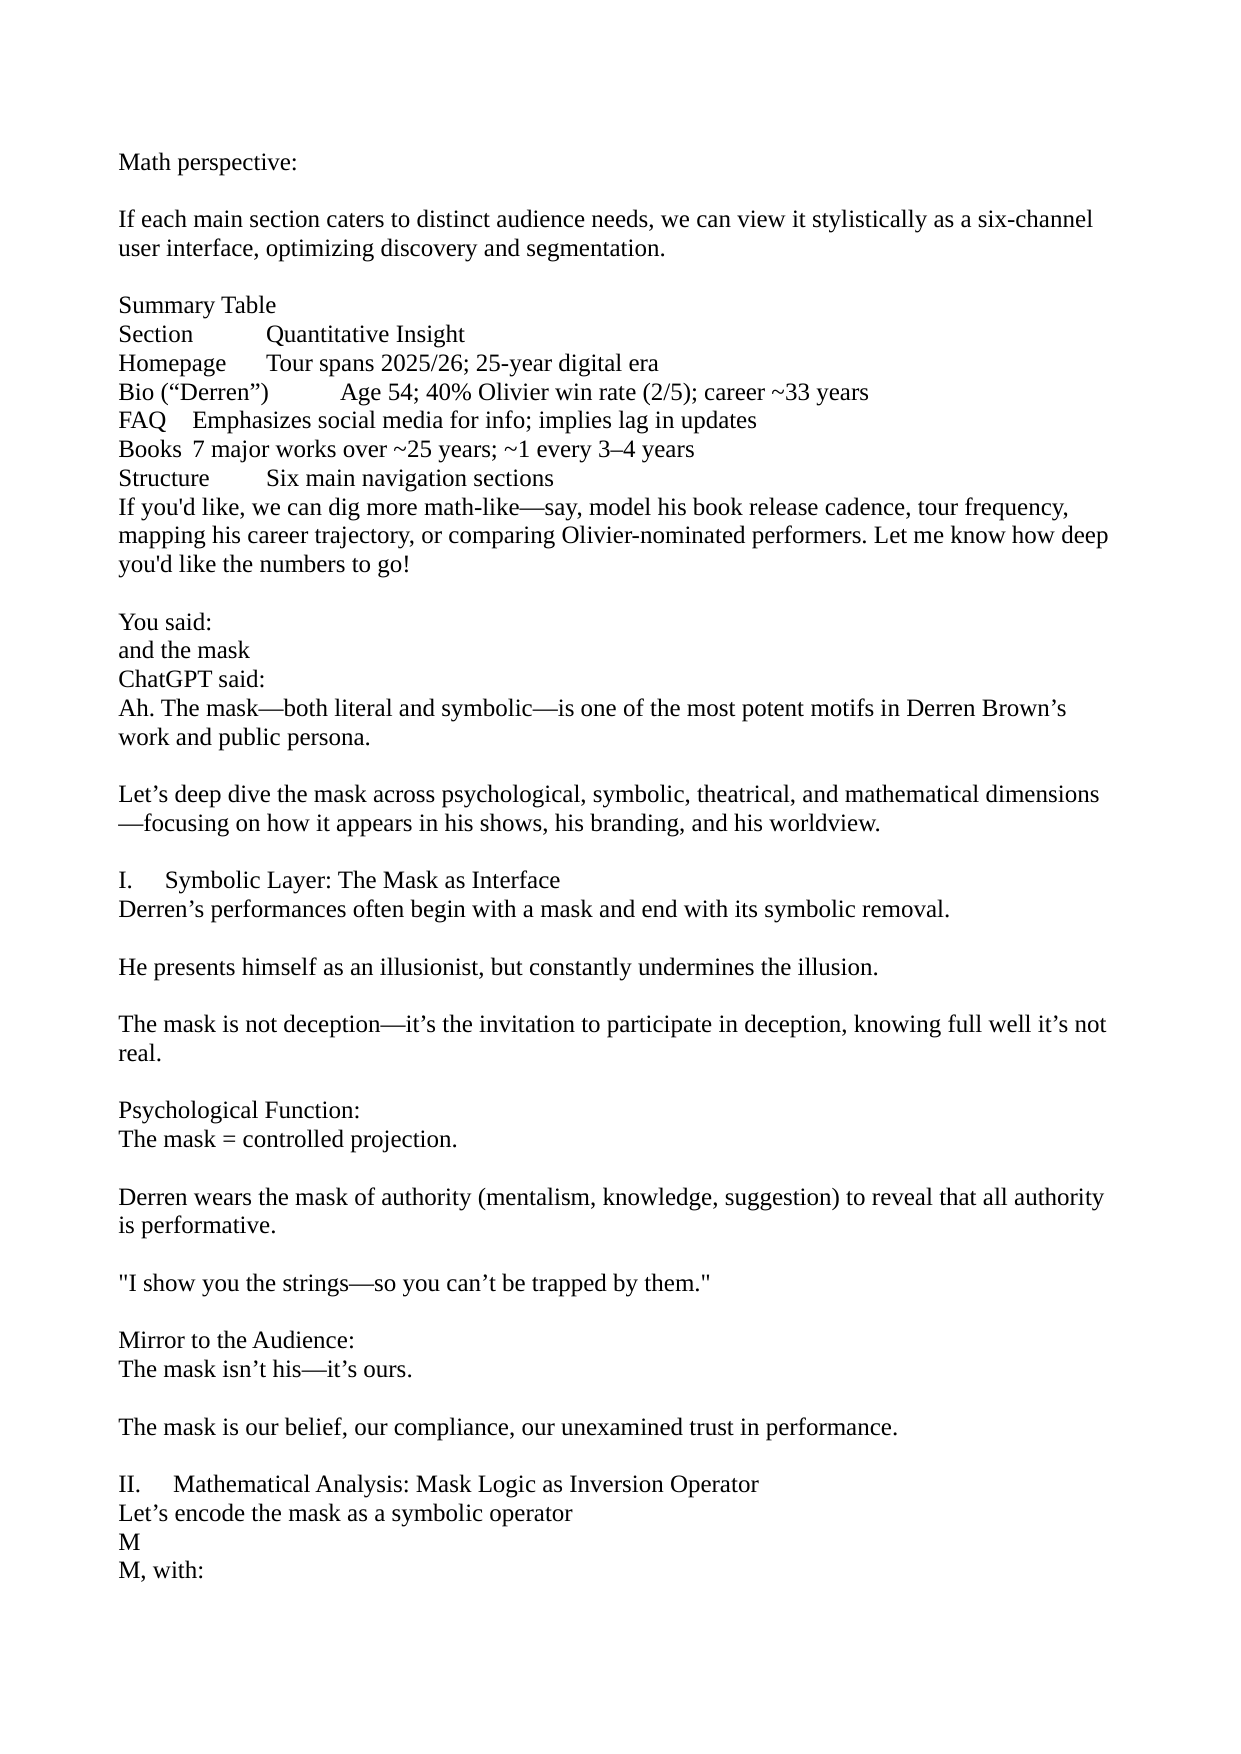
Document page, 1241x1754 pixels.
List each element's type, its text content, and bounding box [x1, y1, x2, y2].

text Summary Table [118, 291, 1122, 319]
text and the mask [118, 636, 1122, 664]
text If each main section caters to distinct audience needs, we can view it stylistically as a six-channel user interface, optimizing discovery and segmentation. [118, 204, 1122, 262]
text Mirror to the Audience: [118, 1326, 1122, 1354]
text The mask isn’t his—it’s ours. [118, 1354, 1122, 1383]
text The mask = controlled projection. [118, 1124, 1122, 1153]
text Ah. The mask—both literal and symbolic—is one of the most potent motifs in Derren Brown’s work and public persona. [118, 693, 1122, 751]
text I. 🔮 Symbolic Layer: The Mask as Interface [118, 866, 1122, 894]
text M [118, 1527, 1122, 1556]
text Homepage Tour spans 2025/26; 25-year digital era [118, 348, 1122, 377]
text If you'd like, we can dig more math-like—say, model his book release cadence, tour frequency, mapping his career trajectory, or comparing Olivier-nominated performers. Let me know how deep you'd like the numbers to go! [118, 492, 1122, 578]
text Derren’s performances often begin with a mask and end with its symbolic removal. [118, 894, 1122, 923]
text Structure Six main navigation sections [118, 463, 1122, 492]
text The mask is not deception—it’s the invitation to participate in deception, knowing full well it’s not real. [118, 1009, 1122, 1067]
text "I show you the strings—so you can’t be trapped by them." [118, 1268, 1122, 1297]
text You said: [118, 607, 1122, 636]
text Books 7 major works over ~25 years; ~1 every 3–4 years [118, 434, 1122, 463]
text Math perspective: [118, 147, 1122, 176]
text The mask is our belief, our compliance, our unexamined trust in performance. [118, 1412, 1122, 1441]
text Let’s encode the mask as a symbolic operator [118, 1498, 1122, 1527]
text Bio (“Derren”) Age 54; 40% Olivier win rate (2/5); career ~33 years [118, 377, 1122, 406]
text Let’s deep dive the mask across psychological, symbolic, theatrical, and mathematical dimensions—focusing on how it appears in his shows, his branding, and his worldview. [118, 779, 1122, 837]
text Derren wears the mask of authority (mentalism, knowledge, suggestion) to reveal that all authority is performative. [118, 1182, 1122, 1239]
text ChatGPT said: [118, 664, 1122, 693]
text Section Quantitative Insight [118, 319, 1122, 348]
text Psychological Function: [118, 1096, 1122, 1124]
text FAQ Emphasizes social media for info; implies lag in updates [118, 406, 1122, 434]
text II. 🧠 Mathematical Analysis: Mask Logic as Inversion Operator [118, 1469, 1122, 1498]
text He presents himself as an illusionist, but constantly undermines the illusion. [118, 952, 1122, 981]
text M, with: [118, 1556, 1122, 1584]
